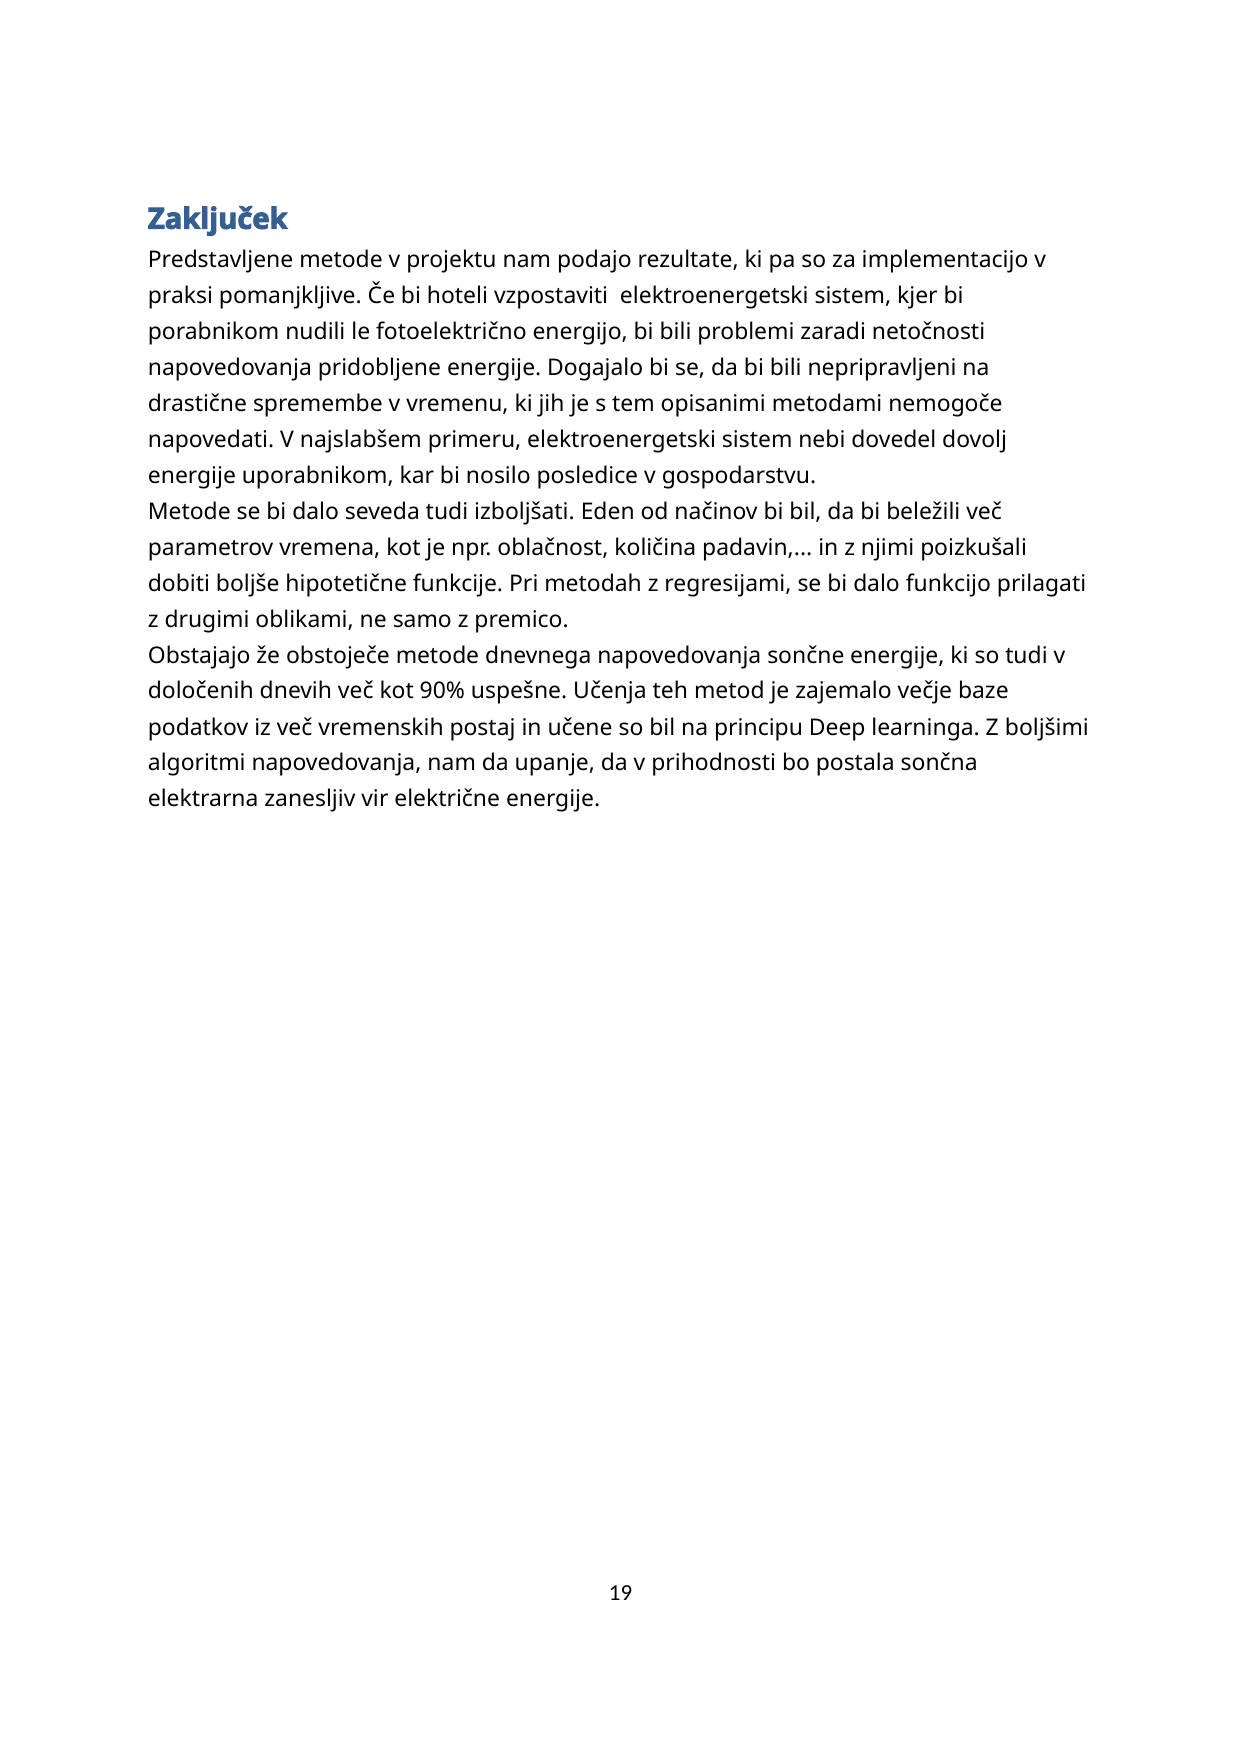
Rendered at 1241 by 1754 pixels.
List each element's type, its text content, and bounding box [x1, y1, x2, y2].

text Predstavljene metode v projektu nam podajo rezultate, ki pa so za implementacijo v praksi pomanjkljive. Če bi hoteli vzpostaviti elektroenergetski sistem, kjer bi porabnikom nudili le fotoelektrično energijo, bi bili problemi zaradi netočnosti napovedovanja pridobljene energije. Dogajalo bi se, da bi bili nepripravljeni na drastične spremembe v vremenu, ki jih je s tem opisanimi metodami nemogoče napovedati. V najslabšem primeru, elektroenergetski sistem nebi dovedel dovolj energije uporabnikom, kar bi nosilo posledice v gospodarstvu. Metode se bi dalo seveda tudi izboljšati. Eden od načinov bi bil, da bi beležili več parametrov vremena, kot je npr. oblačnost, količina padavin,... in z njimi poizkušali dobiti boljše hipotetične funkcije. Pri metodah z regresijami, se bi dalo funkcijo prilagati z drugimi oblikami, ne samo z premico. Obstajajo že obstoječe metode dnevnega napovedovanja sončne energije, ki so tudi v določenih dnevih več kot 90% uspešne. Učenja teh metod je zajemalo večje baze podatkov iz več vremenskih postaj in učene so bil na principu Deep learninga. Z boljšimi algoritmi napovedovanja, nam da upanje, da v prihodnosti bo postala sončna elektrarna zanesljiv vir električne energije. [148, 243, 1093, 813]
subtitle Zaključek [148, 198, 1093, 237]
